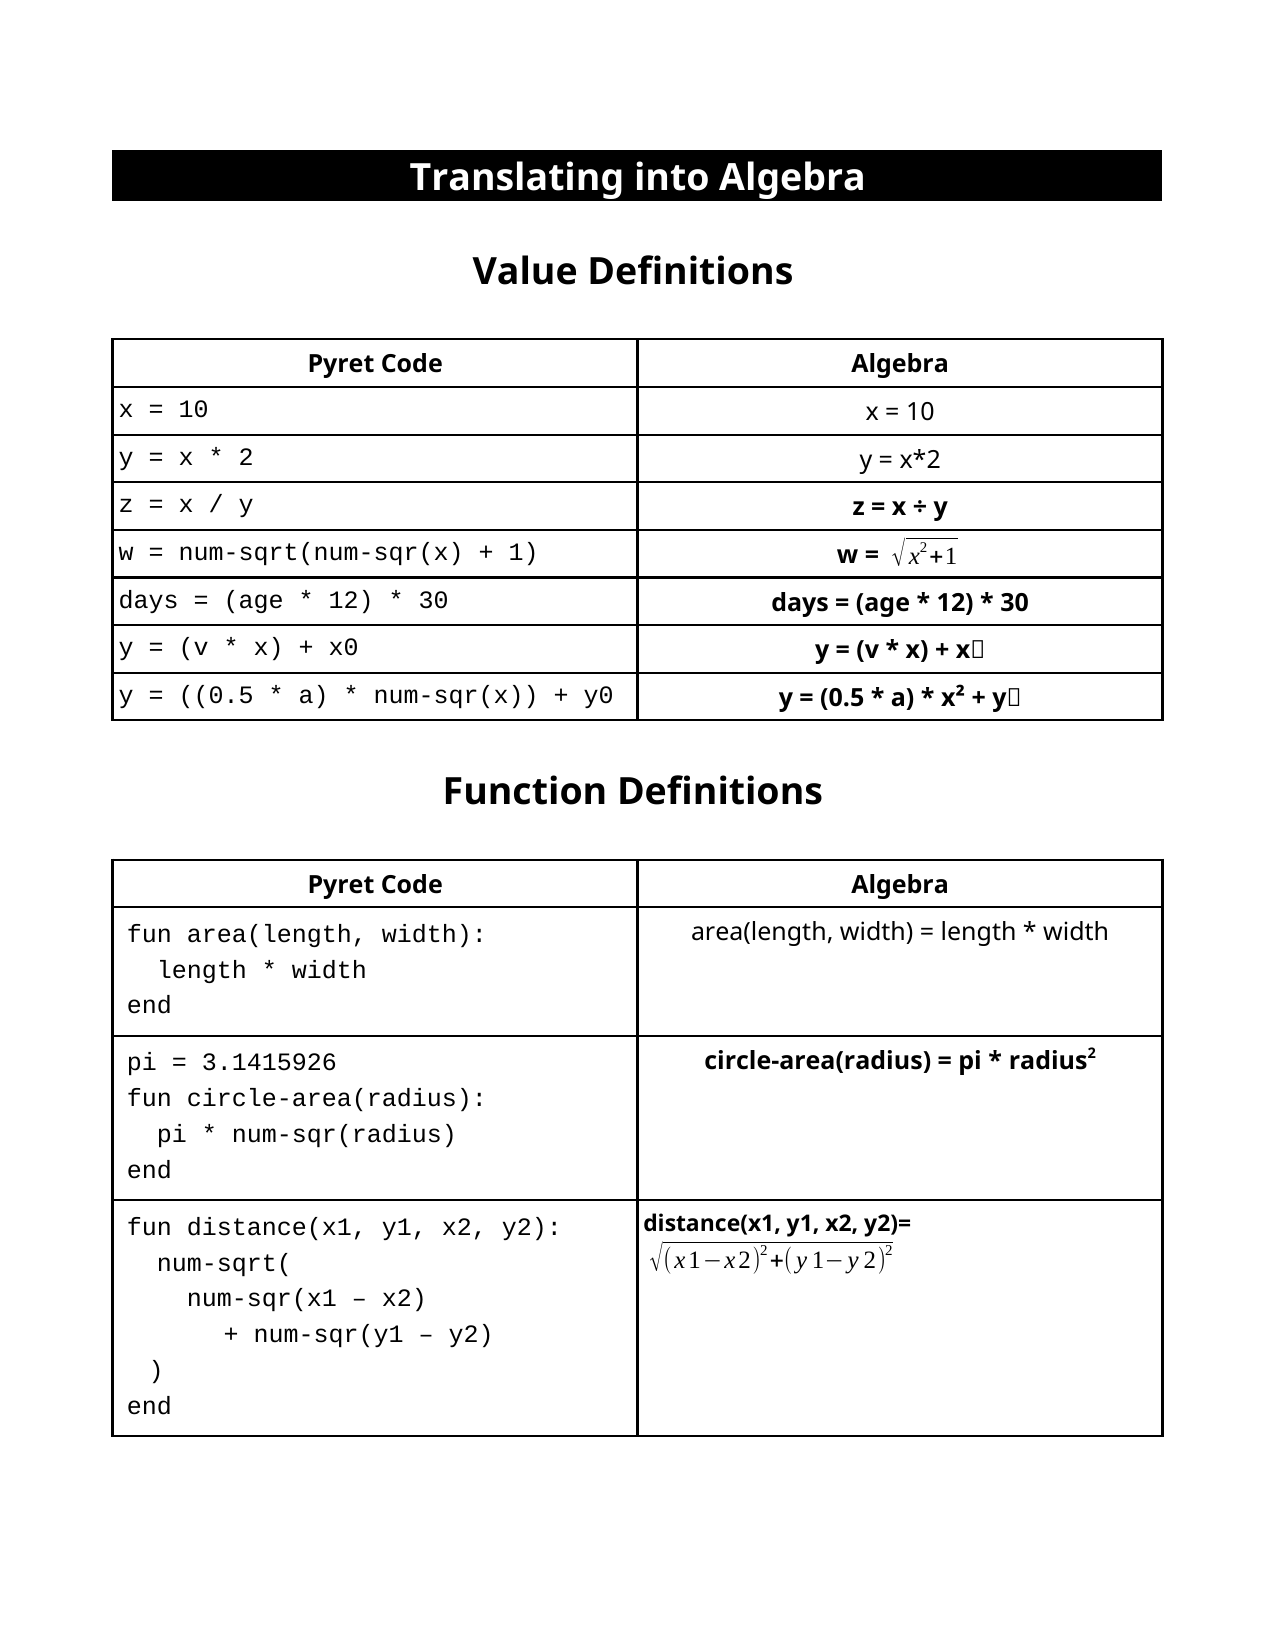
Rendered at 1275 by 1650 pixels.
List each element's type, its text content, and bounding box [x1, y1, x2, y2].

table_header Algebra [639, 340, 1161, 386]
table_cell y = (0.5 * a) * x² + y [639, 674, 1161, 719]
table_cell w = num-sqrt(num-sqr(x) + 1) [114, 531, 636, 576]
table_cell distance(x1, y1, x2, y2)= [639, 1201, 1161, 1435]
table_cell area(length, width) = length * width [639, 908, 1161, 1035]
table_header Pyret Code [114, 340, 636, 386]
table_cell w = [639, 531, 1161, 576]
table_cell fun area(length, width): length * width end [114, 908, 636, 1035]
table_cell fun distance(x1, y1, x2, y2): num-sqrt( num-sqr(x1 – x2) + num-sqr(y1 – y2) ) end [114, 1201, 636, 1435]
table_cell x = 10 [114, 388, 636, 433]
text Function Definitions [112, 764, 1162, 815]
table_cell y = x * 2 [114, 436, 636, 481]
text Value Definitions [112, 244, 1162, 295]
subtitle Translating into Algebra [112, 150, 1162, 201]
table_cell z = x / y [114, 483, 636, 529]
table_header Algebra [639, 861, 1161, 906]
table_cell x = 10 [639, 388, 1161, 433]
table_cell z = x ÷ y [639, 483, 1161, 529]
table_cell pi = 3.1415926 fun circle-area(radius): pi * num-sqr(radius) end [114, 1037, 636, 1199]
table_header Pyret Code [114, 861, 636, 906]
table_cell y = (v * x) + x0 [114, 626, 636, 672]
table_cell circle-area(radius) = pi * radius2 [639, 1037, 1161, 1199]
table_cell y = (v * x) + x [639, 626, 1161, 672]
table_cell days = (age * 12) * 30 [114, 579, 636, 624]
table_cell days = (age * 12) * 30 [639, 579, 1161, 624]
table_cell y = ((0.5 * a) * num-sqr(x)) + y0 [114, 674, 636, 719]
table_cell y = x*2 [639, 436, 1161, 481]
